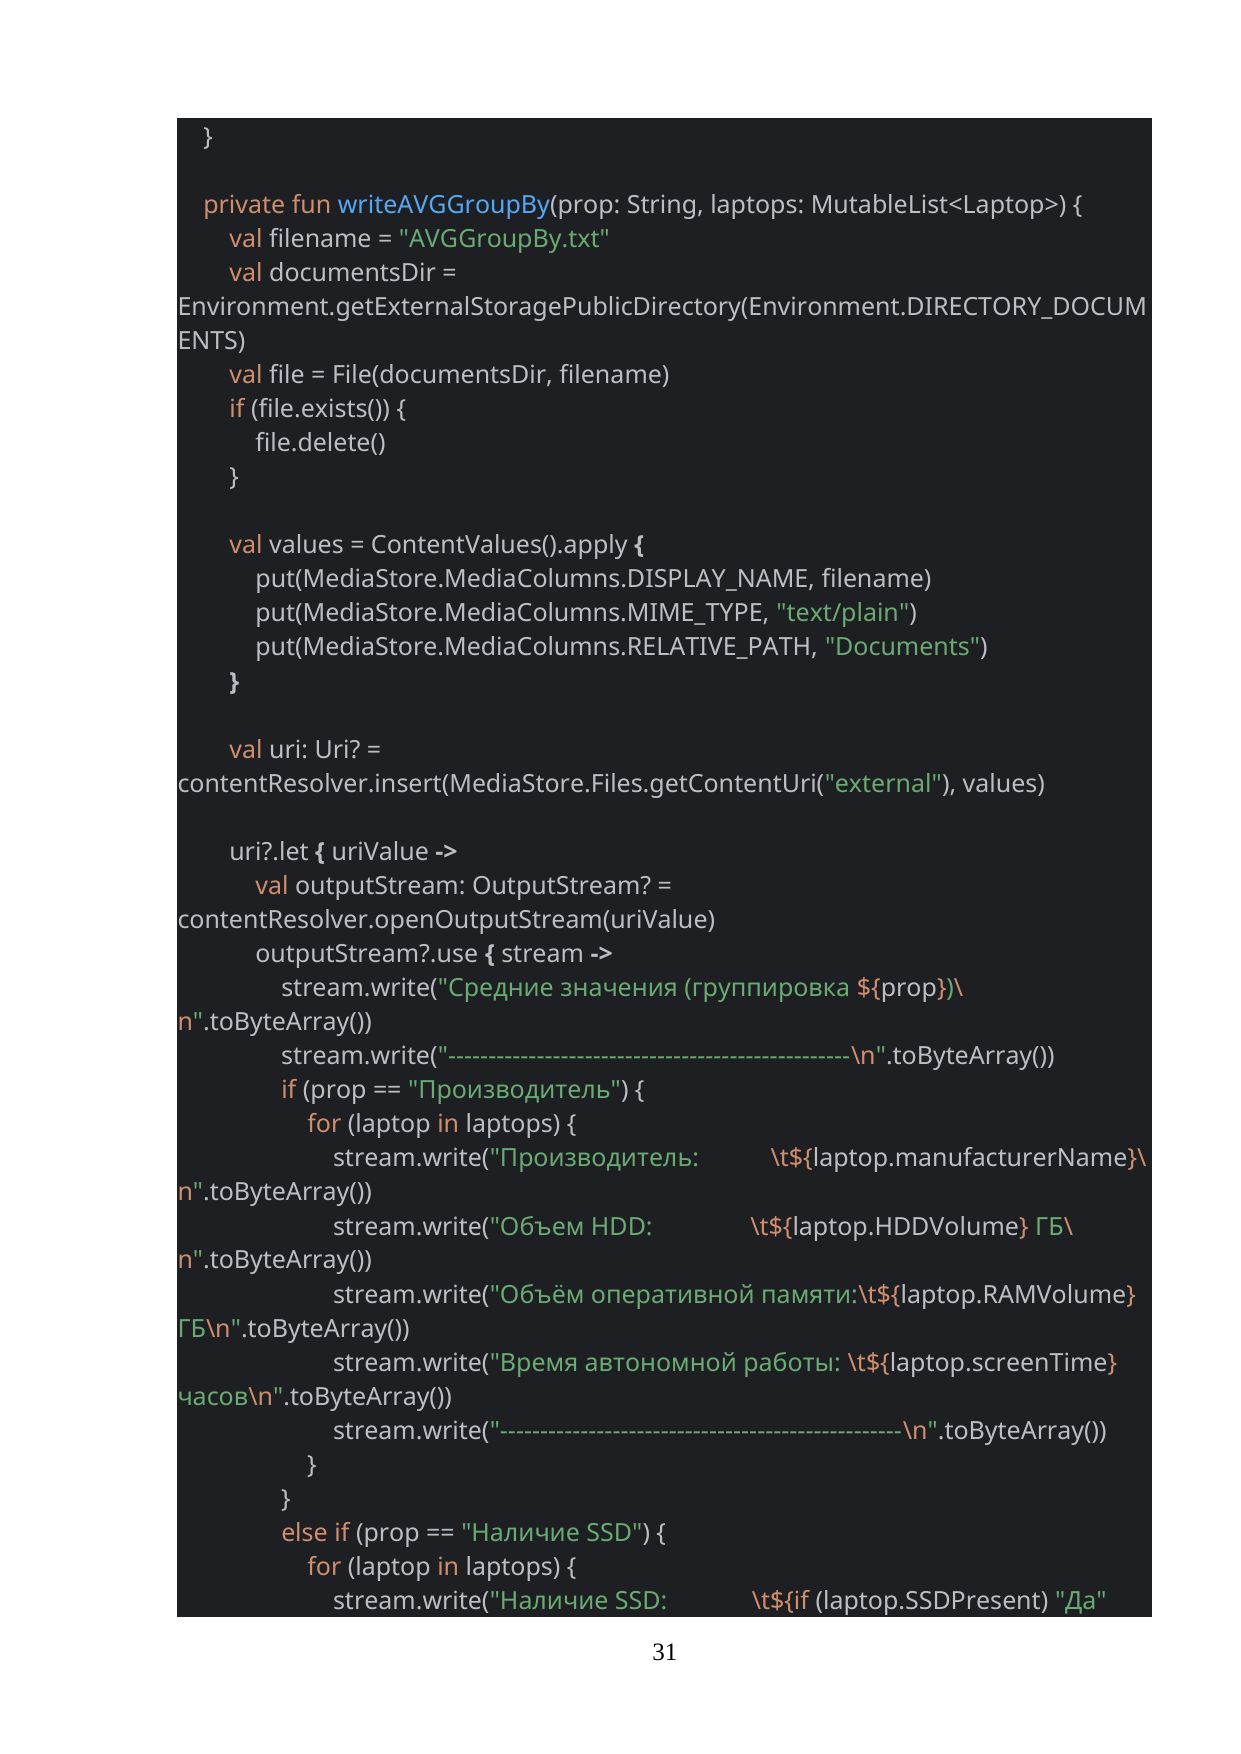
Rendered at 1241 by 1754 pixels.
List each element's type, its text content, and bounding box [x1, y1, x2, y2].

text } private fun writeAVGGroupBy(prop: String, laptops: MutableList<Laptop>) { val filename = "AVGGroupBy.txt" val documentsDir = Environment.getExternalStoragePublicDirectory(Environment.DIRECTORY_DOCUMENTS) val file = File(documentsDir, filename) if (file.exists()) { file.delete() } val values = ContentValues().apply { put(MediaStore.MediaColumns.DISPLAY_NAME, filename) put(MediaStore.MediaColumns.MIME_TYPE, "text/plain") put(MediaStore.MediaColumns.RELATIVE_PATH, "Documents") } val uri: Uri? = contentResolver.insert(MediaStore.Files.getContentUri("external"), values) uri?.let { uriValue -> val outputStream: OutputStream? = contentResolver.openOutputStream(uriValue) outputStream?.use { stream -> stream.write("Средние значения (группировка ${prop})\n".toByteArray()) stream.write("--------------------------------------------------\n".toByteArray()) if (prop == "Производитель") { for (laptop in laptops) { stream.write("Производитель: \t${laptop.manufacturerName}\n".toByteArray()) stream.write("Объем HDD: \t${laptop.HDDVolume} ГБ\n".toByteArray()) stream.write("Объём оперативной памяти:\t${laptop.RAMVolume} ГБ\n".toByteArray()) stream.write("Время автономной работы: \t${laptop.screenTime} часов\n".toByteArray()) stream.write("--------------------------------------------------\n".toByteArray()) } } else if (prop == "Наличие SSD") { for (laptop in laptops) { stream.write("Наличие SSD: \t${if (laptop.SSDPresent) "Да" [177, 118, 1152, 1617]
